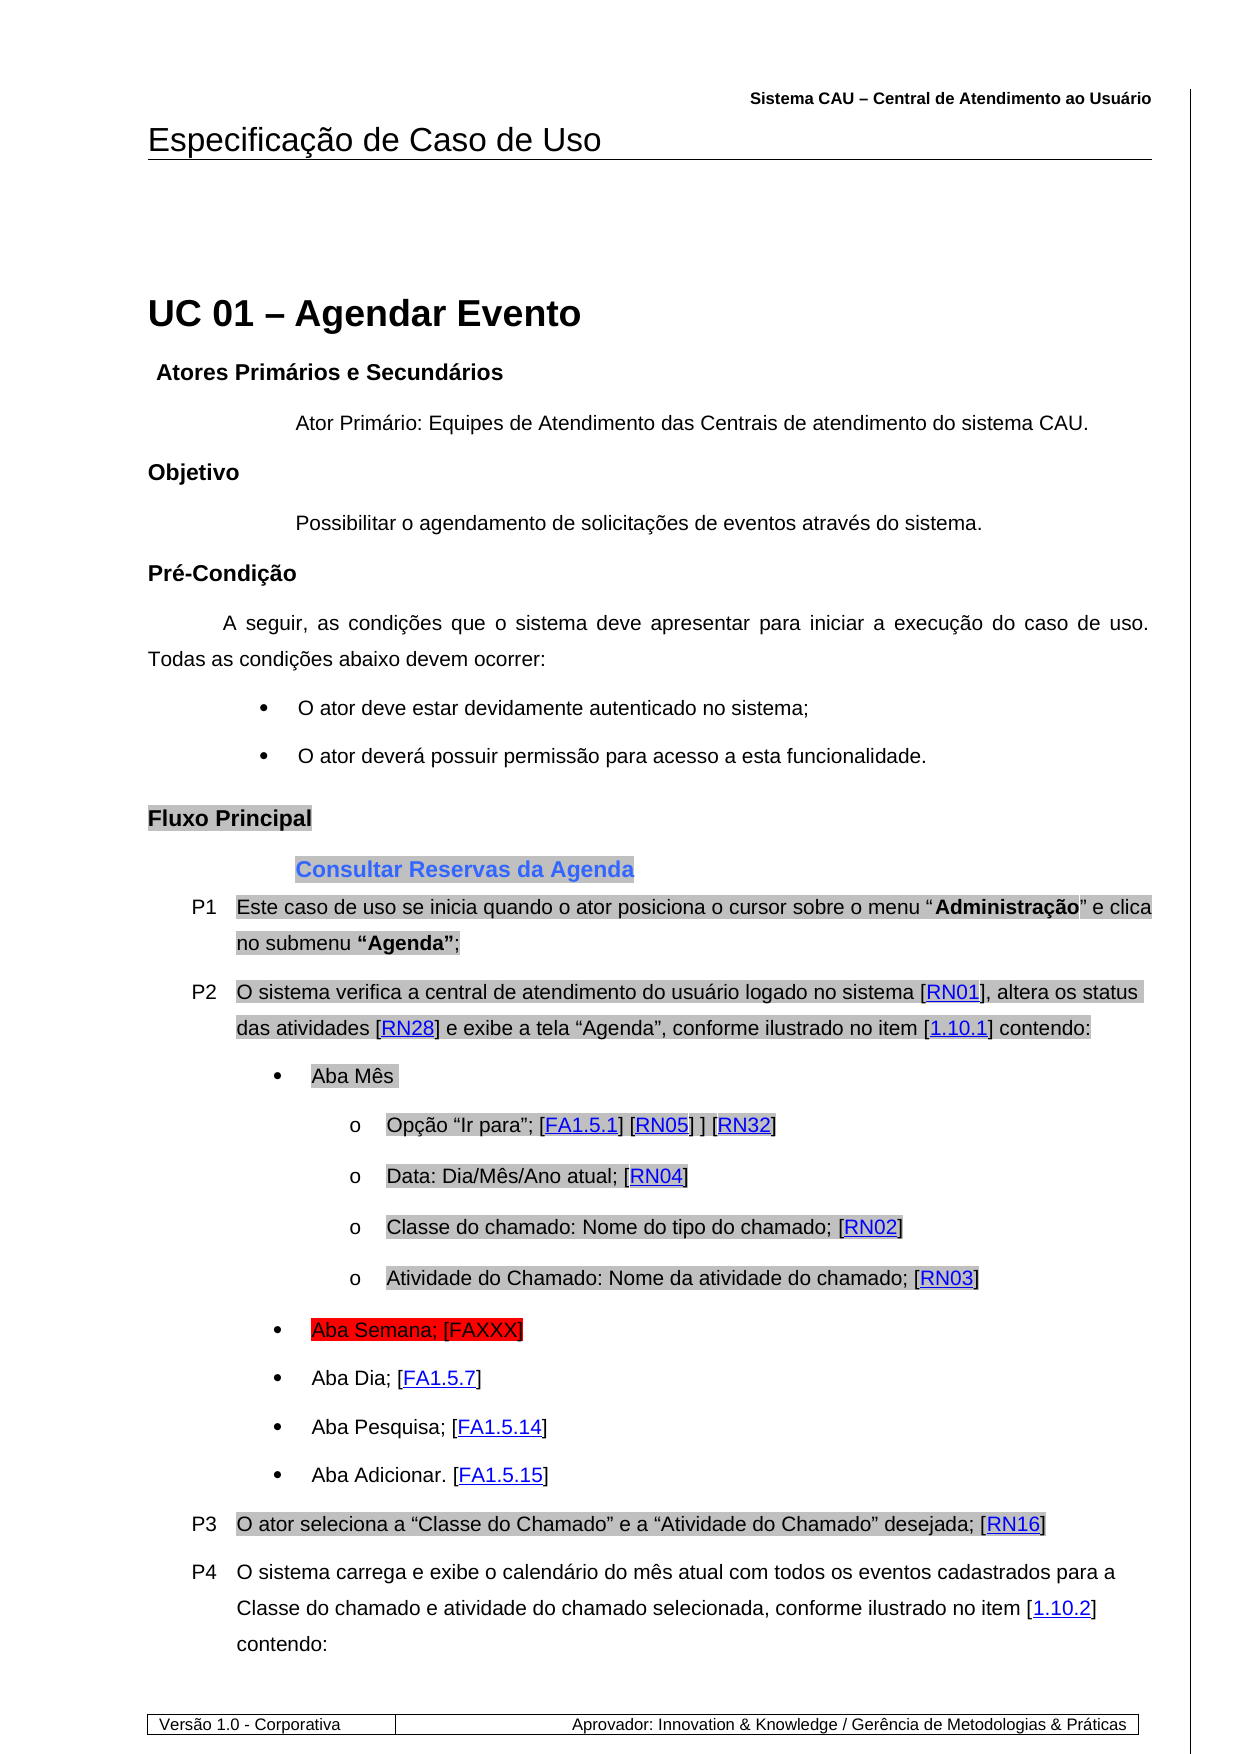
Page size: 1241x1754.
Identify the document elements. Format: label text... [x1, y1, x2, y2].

list O ator seleciona a “Classe do Chamado” e a “Atividade do Chamado” desejada; [RN16] [191, 1512, 1152, 1536]
text Ator Primário: Equipes de Atendimento das Centrais de atendimento do sistema CAU. [295, 410, 1152, 434]
list Data: Dia/Mês/Ano atual; [RN04] [349, 1164, 1152, 1189]
subtitle Objetivo [148, 459, 1152, 486]
list Aba Semana; [FAXXX] [274, 1317, 1152, 1341]
list Classe do chamado: Nome do tipo do chamado; [RN02] [349, 1215, 1152, 1241]
list Aba Adicionar. [FA1.5.15] [274, 1463, 1152, 1487]
subtitle UC 01 – Agendar Evento [148, 291, 1152, 334]
list Este caso de uso se inicia quando o ator posiciona o cursor sobre o menu “Administração” e clica no submenu “Agenda”; [191, 895, 1152, 955]
list O ator deverá possuir permissão para acesso a esta funcionalidade. [260, 744, 1152, 768]
subtitle Pré-Condição [148, 559, 1152, 586]
subtitle Fluxo Principal [148, 805, 1152, 831]
text A seguir, as condições que o sistema deve apresentar para iniciar a execução do caso de uso. Todas as condições abaixo devem ocorrer: [148, 611, 1152, 671]
list Atividade do Chamado: Nome da atividade do chamado; [RN03] [349, 1266, 1152, 1292]
list Aba Mês [274, 1064, 1152, 1088]
list Opção “Ir para”; [FA1.5.1] [RN05] ] [RN32] [349, 1112, 1152, 1138]
list Aba Pesquisa; [FA1.5.14] [274, 1414, 1152, 1438]
text Consultar Reservas da Agenda [295, 856, 1152, 883]
subtitle Atores Primários e Secundários [148, 359, 1152, 385]
list O sistema verifica a central de atendimento do usuário logado no sistema [RN01], altera os status das atividades [RN28] e exibe a tela “Agenda”, conforme ilustrado no item [1.10.1] contendo: [191, 979, 1152, 1039]
list Aba Dia; [FA1.5.7] [274, 1366, 1152, 1390]
text Possibilitar o agendamento de solicitações de eventos através do sistema. [295, 511, 1152, 534]
list O ator deve estar devidamente autenticado no sistema; [260, 695, 1152, 719]
list O sistema carrega e exibe o calendário do mês atual com todos os eventos cadastrados para a Classe do chamado e atividade do chamado selecionada, conforme ilustrado no item [1.10.2] contendo: [191, 1560, 1152, 1656]
